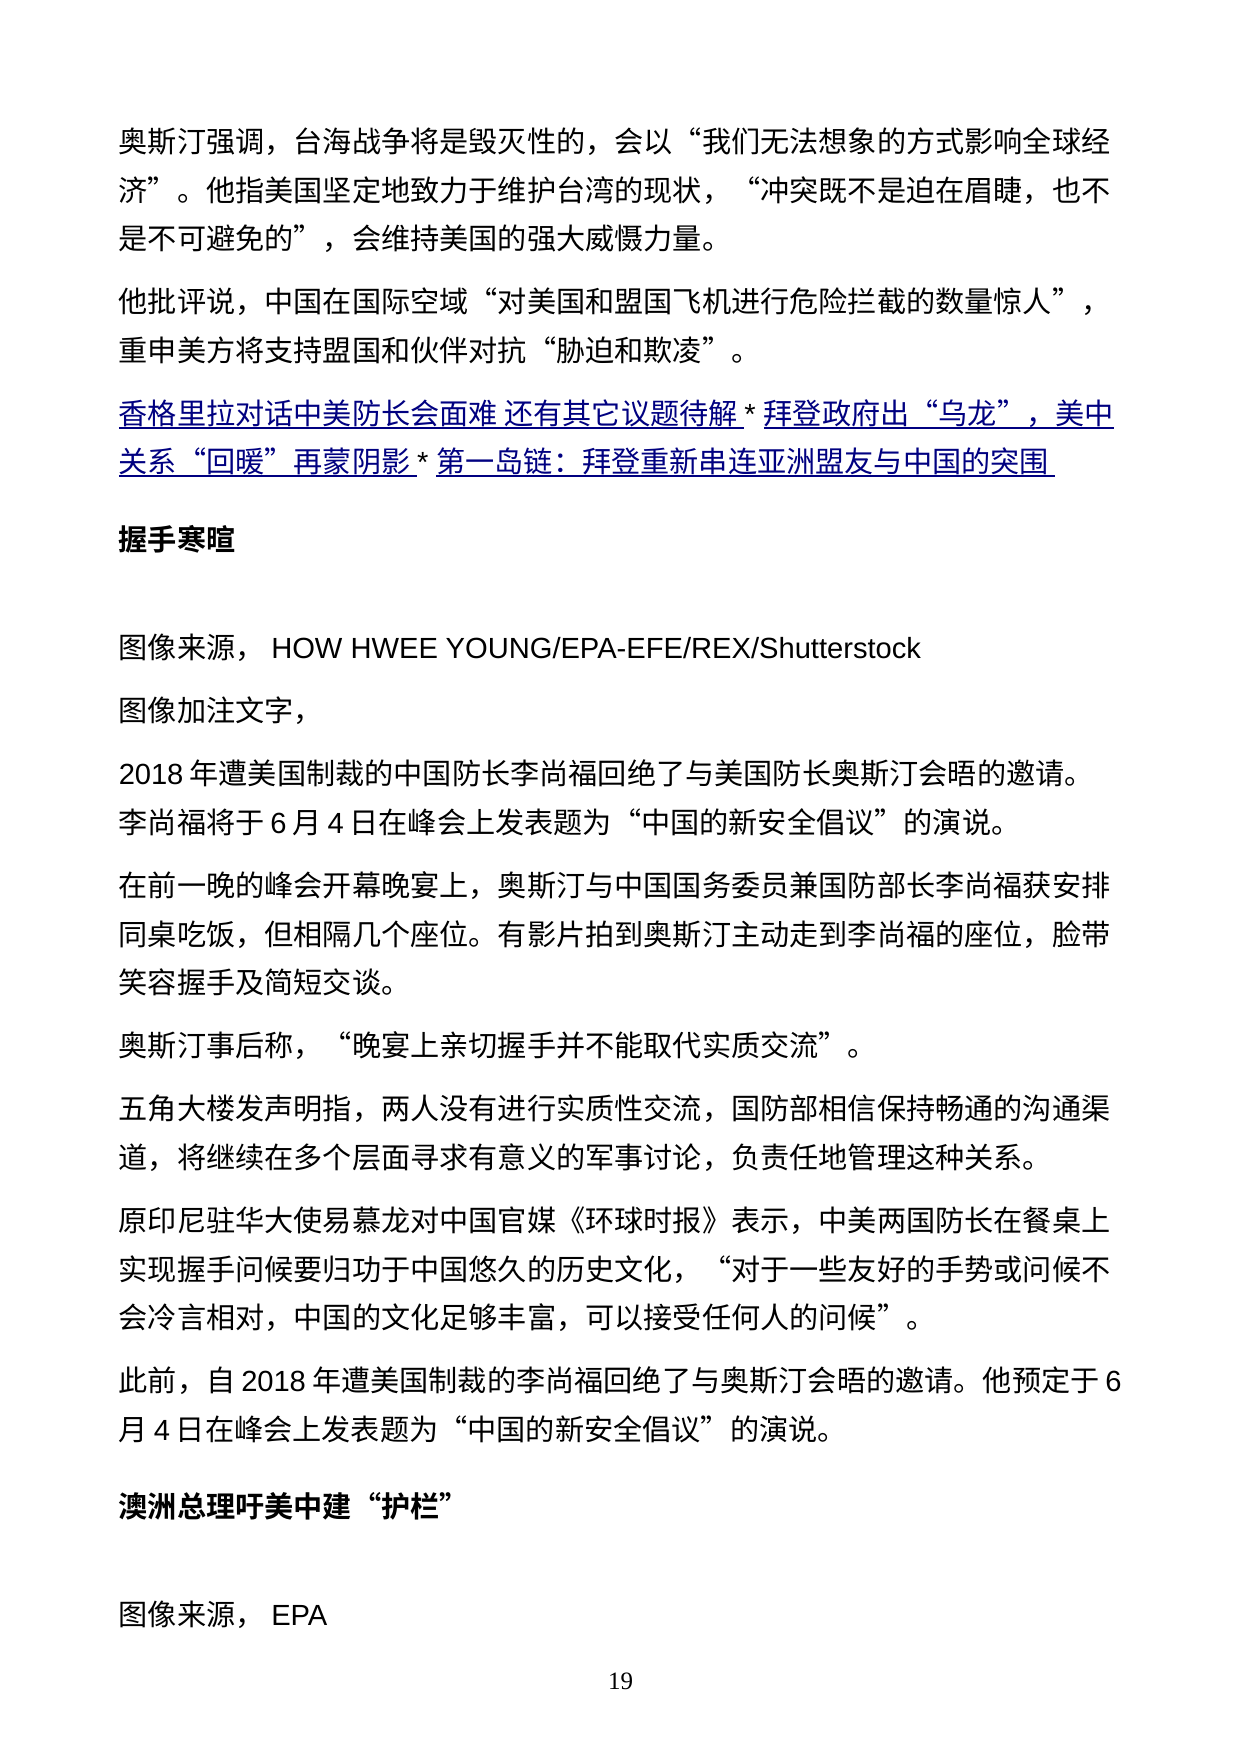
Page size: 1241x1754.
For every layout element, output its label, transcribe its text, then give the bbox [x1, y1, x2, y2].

text 图像来源， EPA [118, 1592, 1122, 1634]
text 原印尼驻华大使易慕龙对中国官媒《环球时报》表示，中美两国防长在餐桌上实现握手问候要归功于中国悠久的历史文化，“对于一些友好的手势或问候不会冷言相对，中国的文化足够丰富，可以接受任何人的问候”。 [118, 1197, 1122, 1337]
text 五角大楼发声明指，两人没有进行实质性交流，国防部相信保持畅通的沟通渠道，将继续在多个层面寻求有意义的军事讨论，负责任地管理这种关系。 [118, 1086, 1122, 1177]
subtitle 握手寒暄 [118, 517, 1122, 559]
text 他批评说，中国在国际空域“对美国和盟国飞机进行危险拦截的数量惊人”，重申美方将支持盟国和伙伴对抗“胁迫和欺凌”。 [118, 279, 1122, 369]
text 2018年遭美国制裁的中国防长李尚福回绝了与美国防长奥斯汀会晤的邀请。李尚福将于6月4日在峰会上发表题为“中国的新安全倡议”的演说。 [118, 751, 1122, 842]
text 香格里拉对话中美防长会面难 还有其它议题待解 * 拜登政府出“乌龙”，美中关系“回暖”再蒙阴影 * 第一岛链：拜登重新串连亚洲盟友与中国的突围 [118, 390, 1122, 481]
text 奥斯汀强调，台海战争将是毁灭性的，会以“我们无法想象的方式影响全球经济”。他指美国坚定地致力于维护台湾的现状，“冲突既不是迫在眉睫，也不是不可避免的”，会维持美国的强大威慑力量。 [118, 118, 1122, 258]
text 图像加注文字， [118, 688, 1122, 730]
text 奥斯汀事后称，“晚宴上亲切握手并不能取代实质交流”。 [118, 1023, 1122, 1065]
subtitle 澳洲总理吁美中建“护栏” [118, 1484, 1122, 1526]
text 此前，自2018年遭美国制裁的李尚福回绝了与奥斯汀会晤的邀请。他预定于6月4日在峰会上发表题为“中国的新安全倡议”的演说。 [118, 1358, 1122, 1448]
text 在前一晚的峰会开幕晚宴上，奥斯汀与中国国务委员兼国防部长李尚福获安排同桌吃饭，但相隔几个座位。有影片拍到奥斯汀主动走到李尚福的座位，脸带笑容握手及简短交谈。 [118, 862, 1122, 1002]
text 图像来源， HOW HWEE YOUNG/EPA-EFE/REX/Shutterstock [118, 624, 1122, 667]
